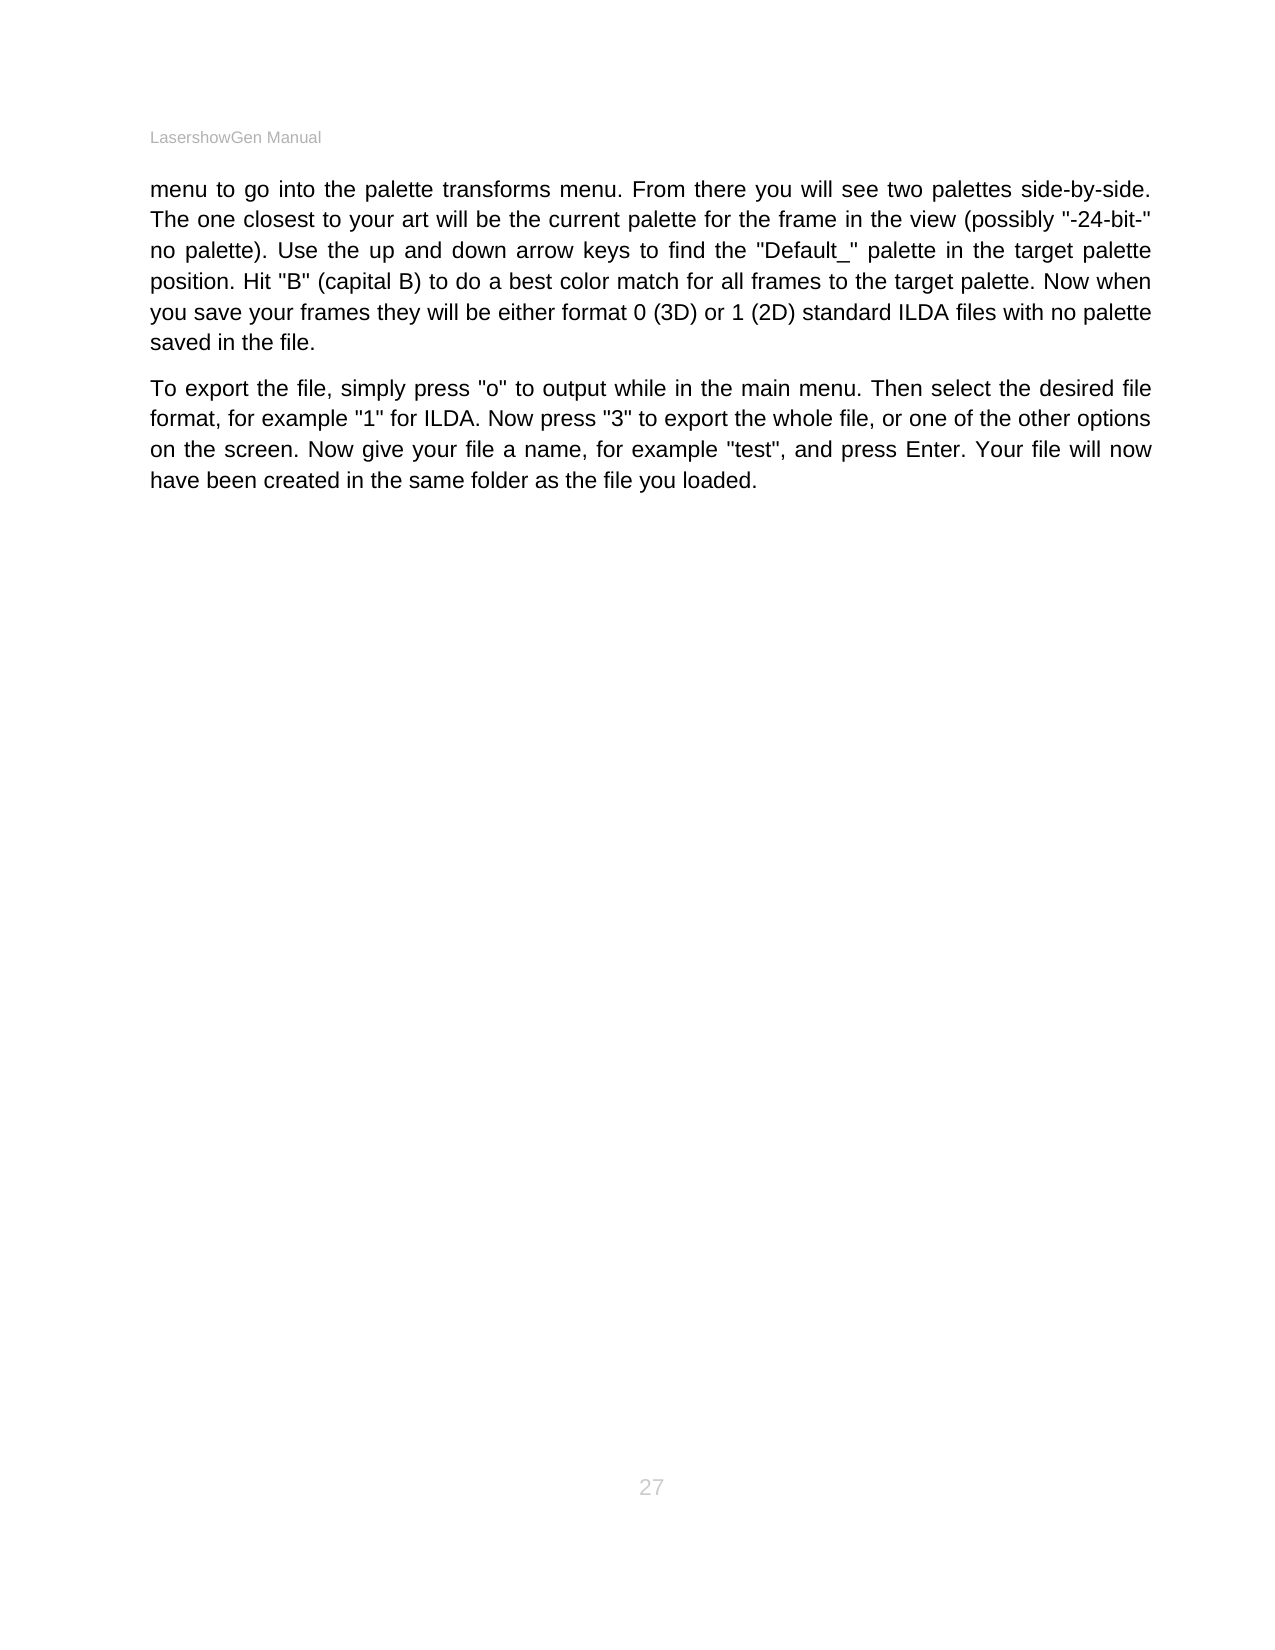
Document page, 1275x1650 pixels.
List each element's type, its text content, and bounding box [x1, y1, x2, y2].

text menu to go into the palette transforms menu. From there you will see two palettes side-by-side. The one closest to your art will be the current palette for the frame in the view (possibly "-24-bit-" no palette). Use the up and down arrow keys to find the "Default_" palette in the target palette position. Hit "B" (capital B) to do a best color match for all frames to the target palette. Now when you save your frames they will be either format 0 (3D) or 1 (2D) standard ILDA files with no palette saved in the file. [150, 176, 1153, 356]
text To export the file, simply press "o" to output while in the main menu. Then select the desired file format, for example "1" for ILDA. Now press "3" to export the whole file, or one of the other options on the screen. Now give your file a name, for example "test", and press Enter. Your file will now have been created in the same folder as the file you loaded. [150, 375, 1153, 493]
